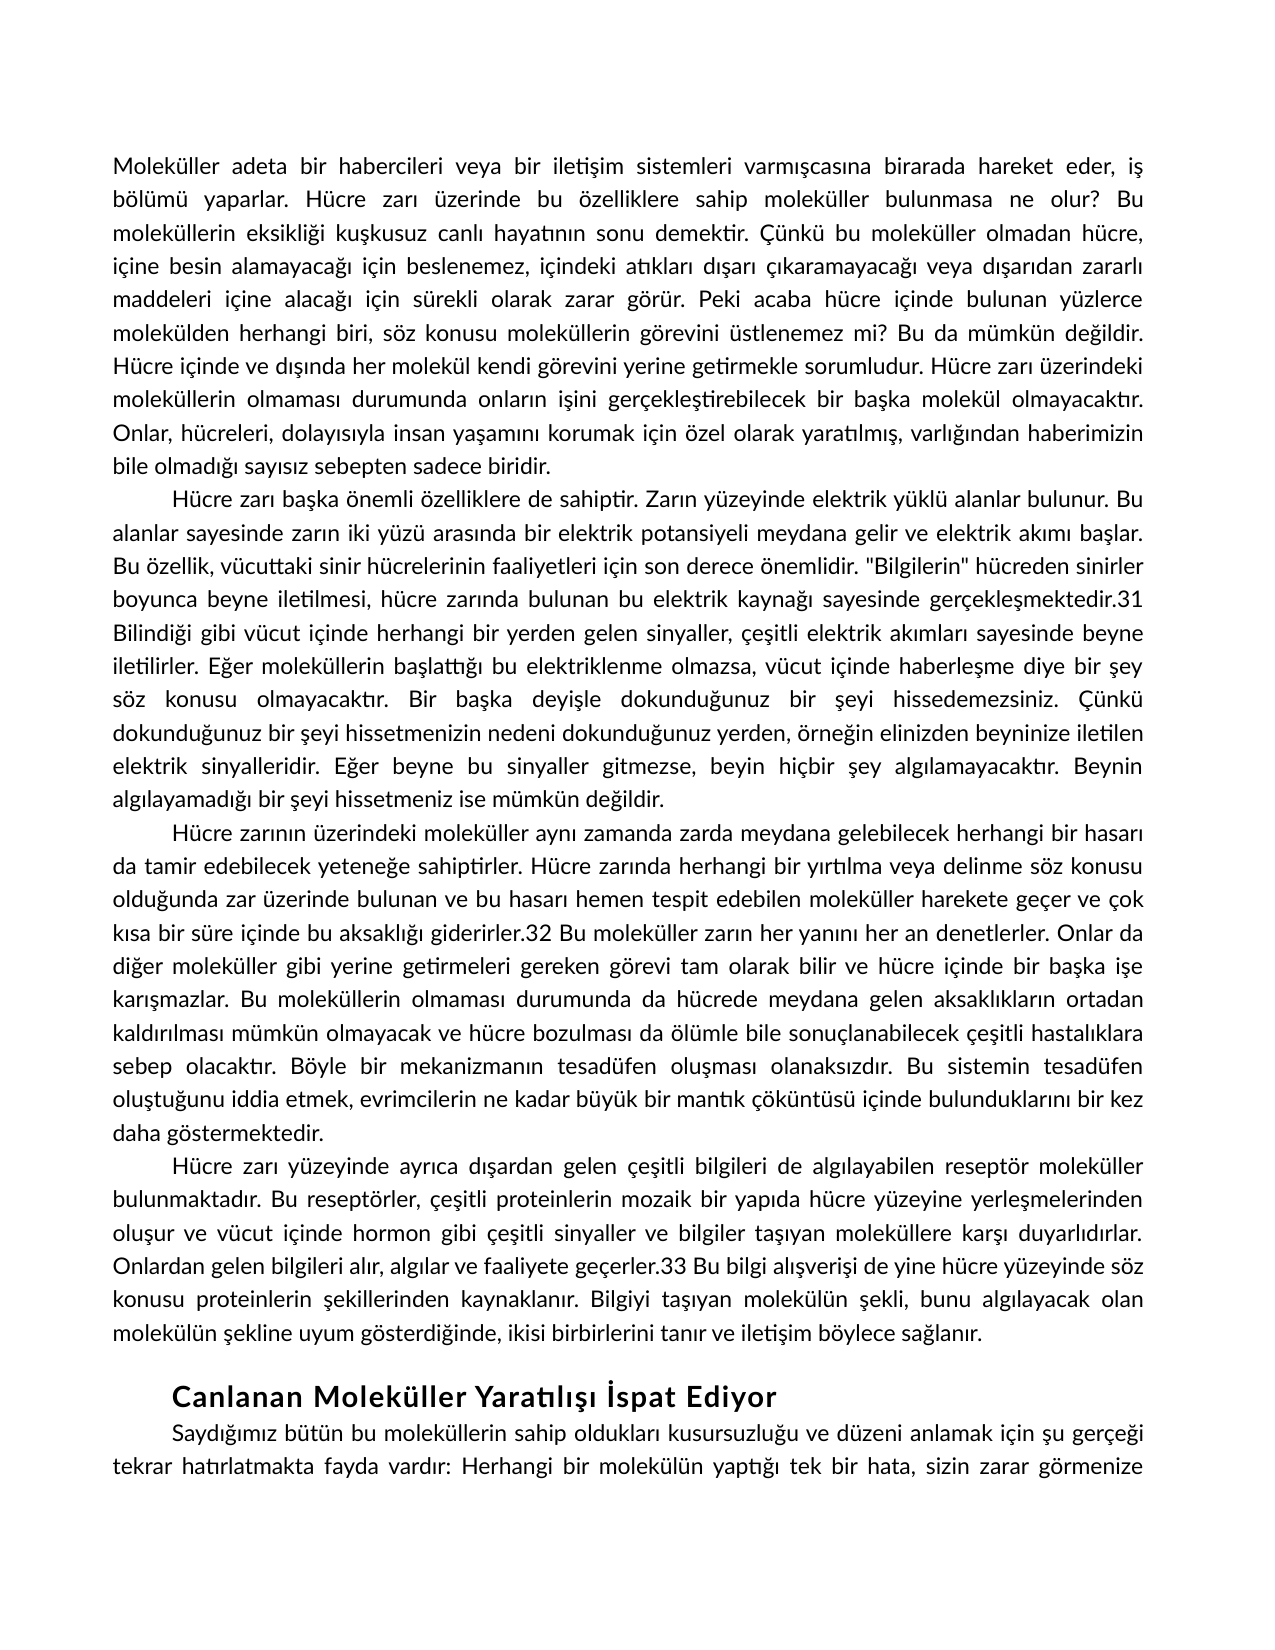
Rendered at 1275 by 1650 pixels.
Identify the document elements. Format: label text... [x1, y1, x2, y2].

text Canlanan Moleküller Yaratılışı İspat Ediyor [112, 1381, 1145, 1414]
text Hücre zarı başka önemli özelliklere de sahiptir. Zarın yüzeyinde elektrik yüklü alanlar bulunur. Bu alanlar sayesinde zarın iki yüzü arasında bir elektrik potansiyeli meydana gelir ve elektrik akımı başlar. Bu özellik, vücuttaki sinir hücrelerinin faaliyetleri için son derece önemlidir. "Bilgilerin" hücreden sinirler boyunca beyne iletilmesi, hücre zarında bulunan bu elektrik kaynağı sayesinde gerçekleşmektedir.31 Bilindiği gibi vücut içinde herhangi bir yerden gelen sinyaller, çeşitli elektrik akımları sayesinde beyne iletilirler. Eğer moleküllerin başlattığı bu elektriklenme olmazsa, vücut içinde haberleşme diye bir şey söz konusu olmayacaktır. Bir başka deyişle dokunduğunuz bir şeyi hissedemezsiniz. Çünkü dokunduğunuz bir şeyi hissetmenizin nedeni dokunduğunuz yerden, örneğin elinizden beyninize iletilen elektrik sinyalleridir. Eğer beyne bu sinyaller gitmezse, beyin hiçbir şey algılamayacaktır. Beynin algılayamadığı bir şeyi hissetmeniz ise mümkün değildir. [112, 481, 1145, 814]
text Moleküller adeta bir habercileri veya bir iletişim sistemleri varmışcasına birarada hareket eder, iş bölümü yaparlar. Hücre zarı üzerinde bu özelliklere sahip moleküller bulunmasa ne olur? Bu moleküllerin eksikliği kuşkusuz canlı hayatının sonu demektir. Çünkü bu moleküller olmadan hücre, içine besin alamayacağı için beslenemez, içindeki atıkları dışarı çıkaramayacağı veya dışarıdan zararlı maddeleri içine alacağı için sürekli olarak zarar görür. Peki acaba hücre içinde bulunan yüzlerce molekülden herhangi biri, söz konusu moleküllerin görevini üstlenemez mi? Bu da mümkün değildir. Hücre içinde ve dışında her molekül kendi görevini yerine getirmekle sorumludur. Hücre zarı üzerindeki moleküllerin olmaması durumunda onların işini gerçekleştirebilecek bir başka molekül olmayacaktır. Onlar, hücreleri, dolayısıyla insan yaşamını korumak için özel olarak yaratılmış, varlığından haberimizin bile olmadığı sayısız sebepten sadece biridir. [112, 148, 1145, 481]
text Saydığımız bütün bu moleküllerin sahip oldukları kusursuzluğu ve düzeni anlamak için şu gerçeği tekrar hatırlatmakta fayda vardır: Herhangi bir molekülün yaptığı tek bir hata, sizin zarar görmenize [112, 1414, 1145, 1481]
text Hücre zarı yüzeyinde ayrıca dışardan gelen çeşitli bilgileri de algılayabilen reseptör moleküller bulunmaktadır. Bu reseptörler, çeşitli proteinlerin mozaik bir yapıda hücre yüzeyine yerleşmelerinden oluşur ve vücut içinde hormon gibi çeşitli sinyaller ve bilgiler taşıyan moleküllere karşı duyarlıdırlar. Onlardan gelen bilgileri alır, algılar ve faaliyete geçerler.33 Bu bilgi alışverişi de yine hücre yüzeyinde söz konusu proteinlerin şekillerinden kaynaklanır. Bilgiyi taşıyan molekülün şekli, bunu algılayacak olan molekülün şekline uyum gösterdiğinde, ikisi birbirlerini tanır ve iletişim böylece sağlanır. [112, 1148, 1145, 1348]
text Hücre zarının üzerindeki moleküller aynı zamanda zarda meydana gelebilecek herhangi bir hasarı da tamir edebilecek yeteneğe sahiptirler. Hücre zarında herhangi bir yırtılma veya delinme söz konusu olduğunda zar üzerinde bulunan ve bu hasarı hemen tespit edebilen moleküller harekete geçer ve çok kısa bir süre içinde bu aksaklığı giderirler.32 Bu moleküller zarın her yanını her an denetlerler. Onlar da diğer moleküller gibi yerine getirmeleri gereken görevi tam olarak bilir ve hücre içinde bir başka işe karışmazlar. Bu moleküllerin olmaması durumunda da hücrede meydana gelen aksaklıkların ortadan kaldırılması mümkün olmayacak ve hücre bozulması da ölümle bile sonuçlanabilecek çeşitli hastalıklara sebep olacaktır. Böyle bir mekanizmanın tesadüfen oluşması olanaksızdır. Bu sistemin tesadüfen oluştuğunu iddia etmek, evrimcilerin ne kadar büyük bir mantık çöküntüsü içinde bulunduklarını bir kez daha göstermektedir. [112, 814, 1145, 1148]
